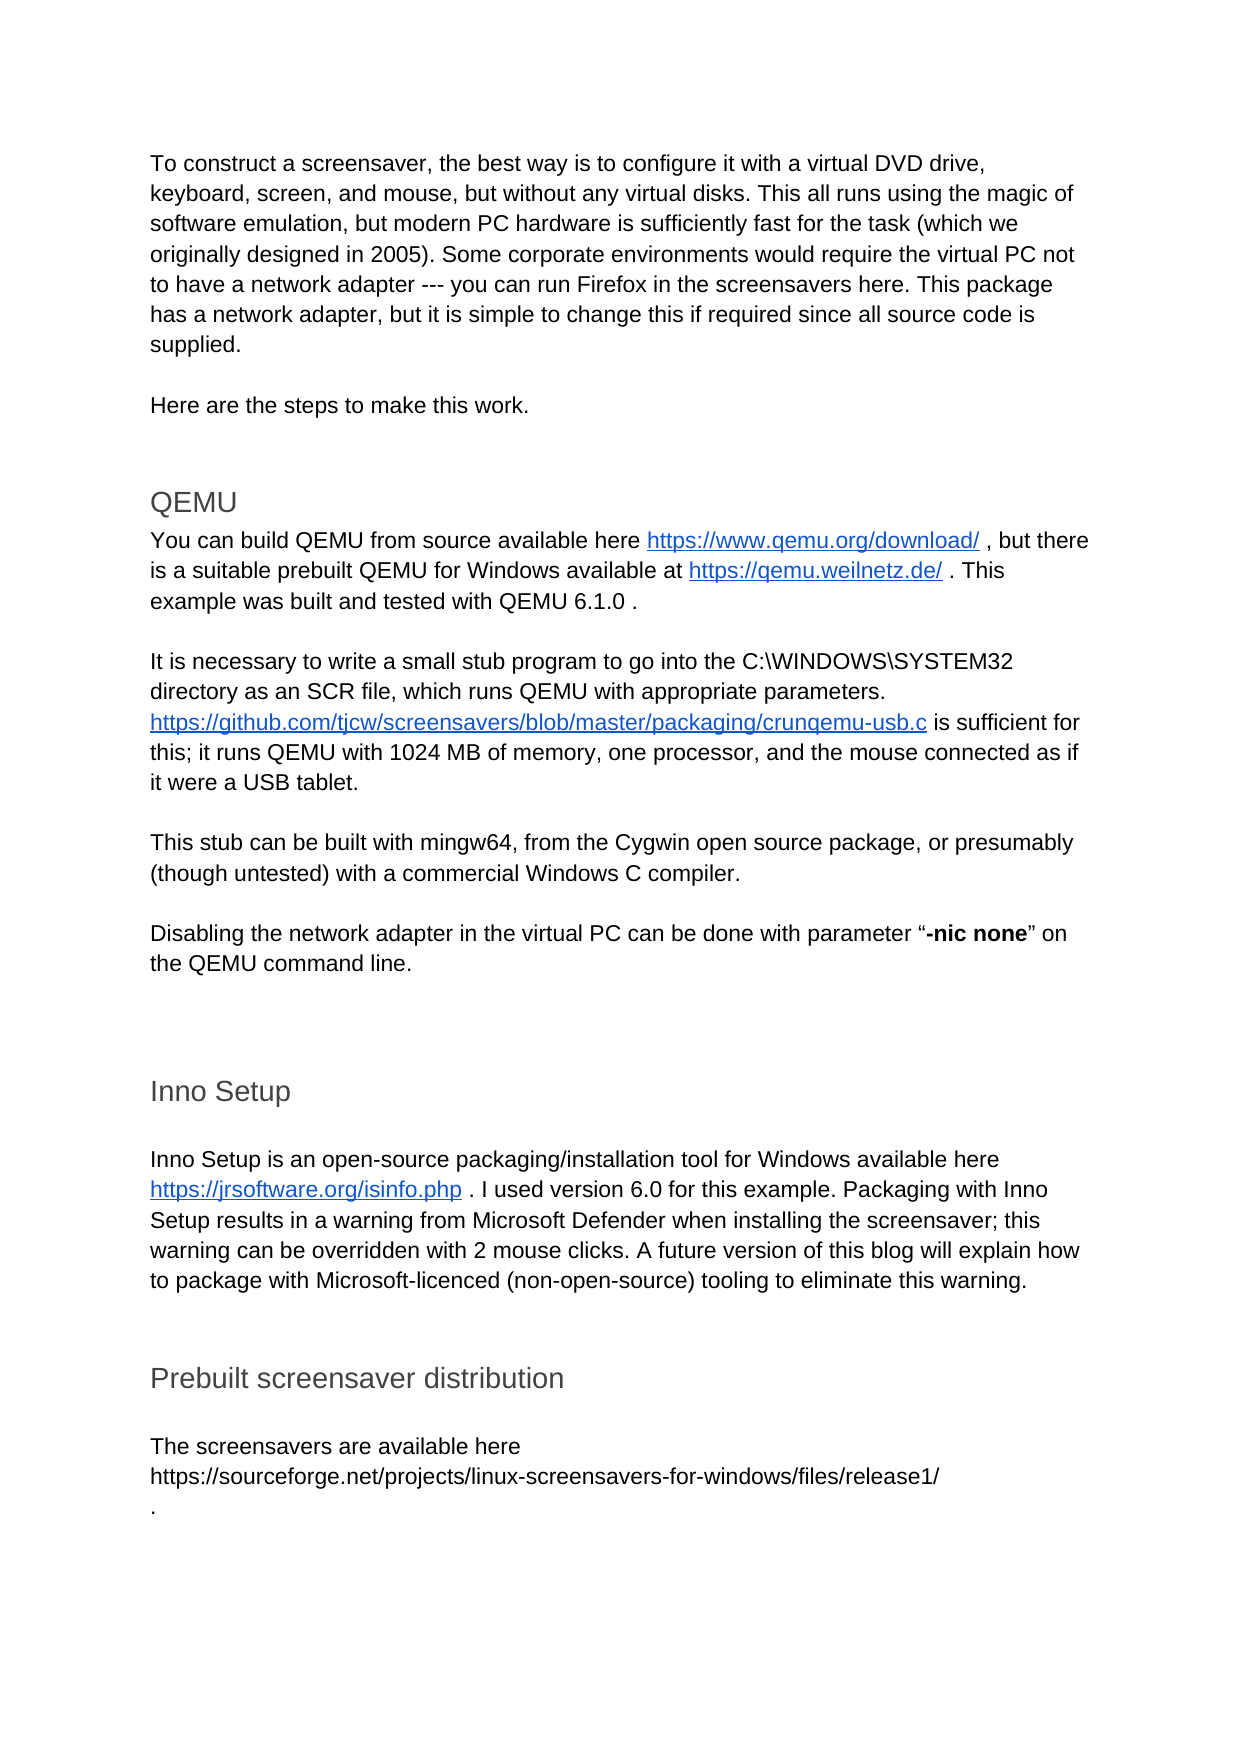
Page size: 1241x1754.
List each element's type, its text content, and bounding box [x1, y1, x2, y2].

text To construct a screensaver, the best way is to configure it with a virtual DVD drive, keyboard, screen, and mouse, but without any virtual disks. This all runs using the magic of software emulation, but modern PC hardware is sufficiently fast for the task (which we originally designed in 2005). Some corporate environments would require the virtual PC not to have a network adapter --- you can run Firefox in the screensavers here. This package has a network adapter, but it is simple to change this if required since all source code is supplied. [150, 150, 1090, 358]
text Inno Setup is an open-source packaging/installation tool for Windows available here https://jrsoftware.org/isinfo.php . I used version 6.0 for this example. Packaging with Inno Setup results in a warning from Microsoft Defender when installing the screensaver; this warning can be overridden with 2 mouse clicks. A future version of this blog will explain how to package with Microsoft-licenced (non-open-source) tooling to eliminate this warning. [150, 1146, 1090, 1293]
text Here are the steps to make this work. [150, 392, 1090, 418]
text Disabling the network adapter in the virtual PC can be done with parameter “-nic none” on the QEMU command line. [150, 920, 1090, 977]
text https://sourceforge.net/projects/linux-screensavers-for-windows/files/release1/ [150, 1463, 1090, 1489]
text . [150, 1493, 1090, 1520]
subtitle Inno Setup [150, 1074, 1090, 1108]
text You can build QEMU from source available here https://www.qemu.org/download/ , but there is a suitable prebuilt QEMU for Windows available at https://qemu.weilnetz.de/ . This example was built and tested with QEMU 6.1.0 . [150, 527, 1090, 614]
text This stub can be built with mingw64, from the Cygwin open source package, or presumably (though untested) with a commercial Windows C compiler. [150, 829, 1090, 886]
text The screensavers are available here [150, 1433, 1090, 1459]
text It is necessary to write a small stub program to go into the C:\WINDOWS\SYSTEM32 directory as an SCR file, which runs QEMU with appropriate parameters. https://github.com/tjcw/screensavers/blob/master/packaging/crunqemu-usb.c is sufficient for this; it runs QEMU with 1024 MB of memory, one processor, and the mouse connected as if it were a USB tablet. [150, 648, 1090, 795]
subtitle QEMU [150, 485, 1090, 519]
subtitle Prebuilt screensaver distribution [150, 1361, 1090, 1394]
